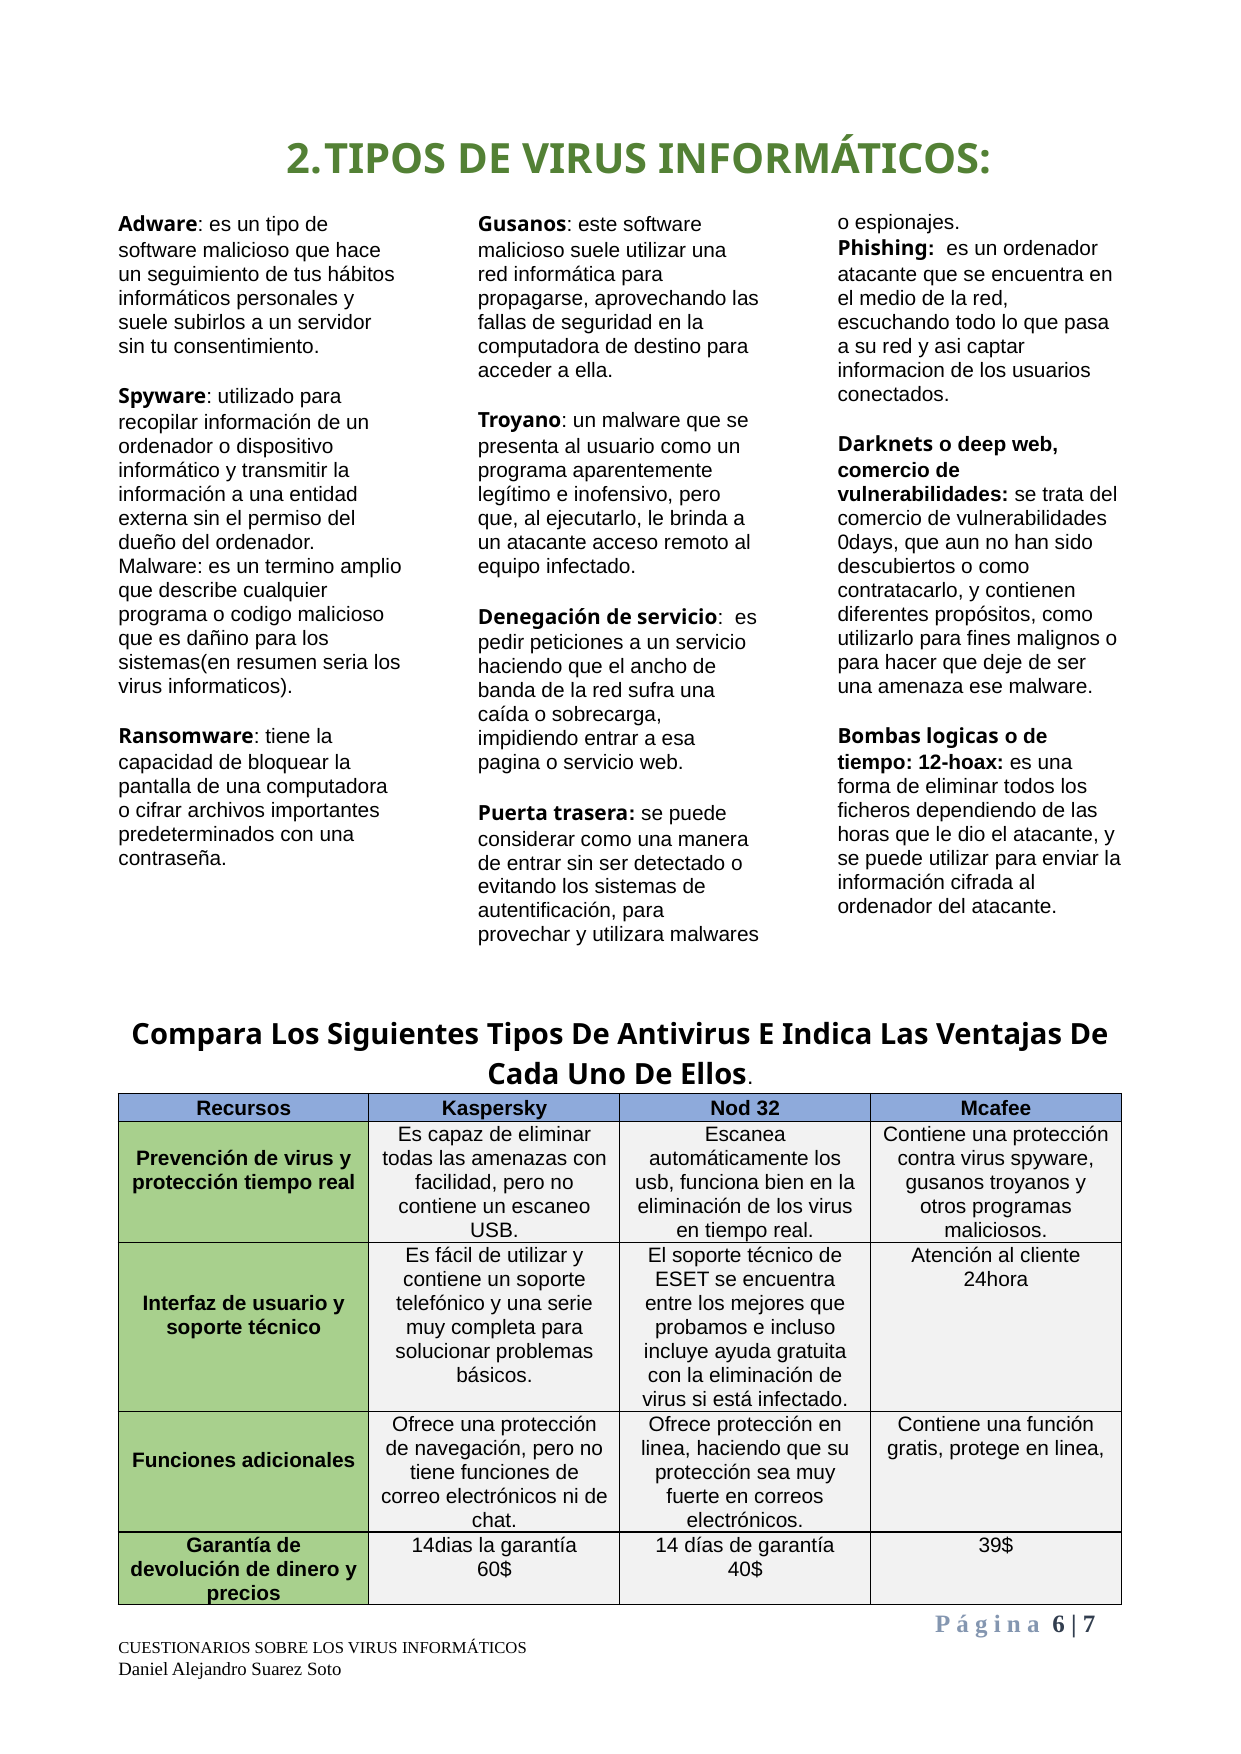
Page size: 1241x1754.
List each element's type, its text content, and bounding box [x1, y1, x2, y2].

text Phishing: es un ordenador atacante que se encuentra en el medio de la red, escuchando todo lo que pasa a su red y asi captar informacion de los usuarios conectados. [837, 233, 1122, 406]
table_cell Ofrece una protección de navegación, pero no tiene funciones de correo electrónicos ni de chat. [369, 1412, 619, 1531]
table_header Mcafee [871, 1094, 1121, 1121]
table_cell Es capaz de eliminar todas las amenazas con facilidad, pero no contiene un escaneo USB. [369, 1122, 619, 1242]
text Denegación de servicio: es pedir peticiones a un servicio haciendo que el ancho de banda de la red sufra una caída o sobrecarga, impidiendo entrar a esa pagina o servicio web. [478, 602, 762, 774]
table_cell 39$ [871, 1533, 1121, 1604]
table_cell Contiene una función gratis, protege en linea, [871, 1412, 1121, 1531]
table_cell Interfaz de usuario y soporte técnico [119, 1243, 368, 1411]
text Malware: es un termino amplio que describe cualquier programa o codigo malicioso que es dañino para los sistemas(en resumen seria los virus informaticos). [118, 554, 403, 698]
list TIPOS DE VIRUS INFORMÁTICOS: [156, 129, 1122, 186]
text Ransomware: tiene la capacidad de bloquear la pantalla de una computadora o cifrar archivos importantes predeterminados con una contraseña. [118, 722, 403, 870]
text Spyware: utilizado para recopilar información de un ordenador o dispositivo informático y transmitir la información a una entidad externa sin el permiso del dueño del ordenador. [118, 382, 403, 554]
text Adware: es un tipo de software malicioso que hace un seguimiento de tus hábitos informáticos personales y suele subirlos a un servidor sin tu consentimiento. [118, 209, 403, 358]
table_header Nod 32 [620, 1094, 870, 1121]
table_header Kaspersky [369, 1094, 619, 1121]
table_cell 14 días de garantía 40$ [620, 1533, 870, 1604]
text Troyano: un malware que se presenta al usuario como un programa aparentemente legítimo e inofensivo, pero que, al ejecutarlo, le brinda a un atacante acceso remoto al equipo infectado. [478, 406, 762, 578]
table_cell El soporte técnico de ESET se encuentra entre los mejores que probamos e incluso incluye ayuda gratuita con la eliminación de virus si está infectado. [620, 1243, 870, 1411]
table_cell 14dias la garantía 60$ [369, 1533, 619, 1604]
table_cell Garantía de devolución de dinero y precios [119, 1533, 368, 1604]
table_cell Escanea automáticamente los usb, funciona bien en la eliminación de los virus en tiempo real. [620, 1122, 870, 1242]
table_cell Prevención de virus y protección tiempo real [119, 1122, 368, 1242]
table_cell Funciones adicionales [119, 1412, 368, 1531]
text Puerta trasera: se puede considerar como una manera de entrar sin ser detectado o evitando los sistemas de autentificación, para provechar y utilizara malwares [478, 798, 762, 946]
table_cell Atención al cliente 24hora [871, 1243, 1121, 1411]
table_cell Contiene una protección contra virus spyware, gusanos troyanos y otros programas maliciosos. [871, 1122, 1121, 1242]
text Gusanos: este software malicioso suele utilizar una red informática para propagarse, aprovechando las fallas de seguridad en la computadora de destino para acceder a ella. [478, 209, 762, 382]
table_cell Ofrece protección en linea, haciendo que su protección sea muy fuerte en correos electrónicos. [620, 1412, 870, 1531]
text Compara Los Siguientes Tipos De Antivirus E Indica Las Ventajas De Cada Uno De Ellos. [118, 1013, 1122, 1093]
text o espionajes. [837, 209, 1122, 233]
table_header Recursos [119, 1094, 368, 1121]
text Bombas logicas o de tiempo: 12-hoax: es una forma de eliminar todos los ficheros dependiendo de las horas que le dio el atacante, y se puede utilizar para enviar la información cifrada al ordenador del atacante. [837, 722, 1122, 918]
text Darknets o deep web, comercio de vulnerabilidades: se trata del comercio de vulnerabilidades 0days, que aun no han sido descubiertos o como contratacarlo, y contienen diferentes propósitos, como utilizarlo para fines malignos o para hacer que deje de ser una amenaza ese malware. [837, 429, 1122, 698]
table_cell Es fácil de utilizar y contiene un soporte telefónico y una serie muy completa para solucionar problemas básicos. [369, 1243, 619, 1411]
